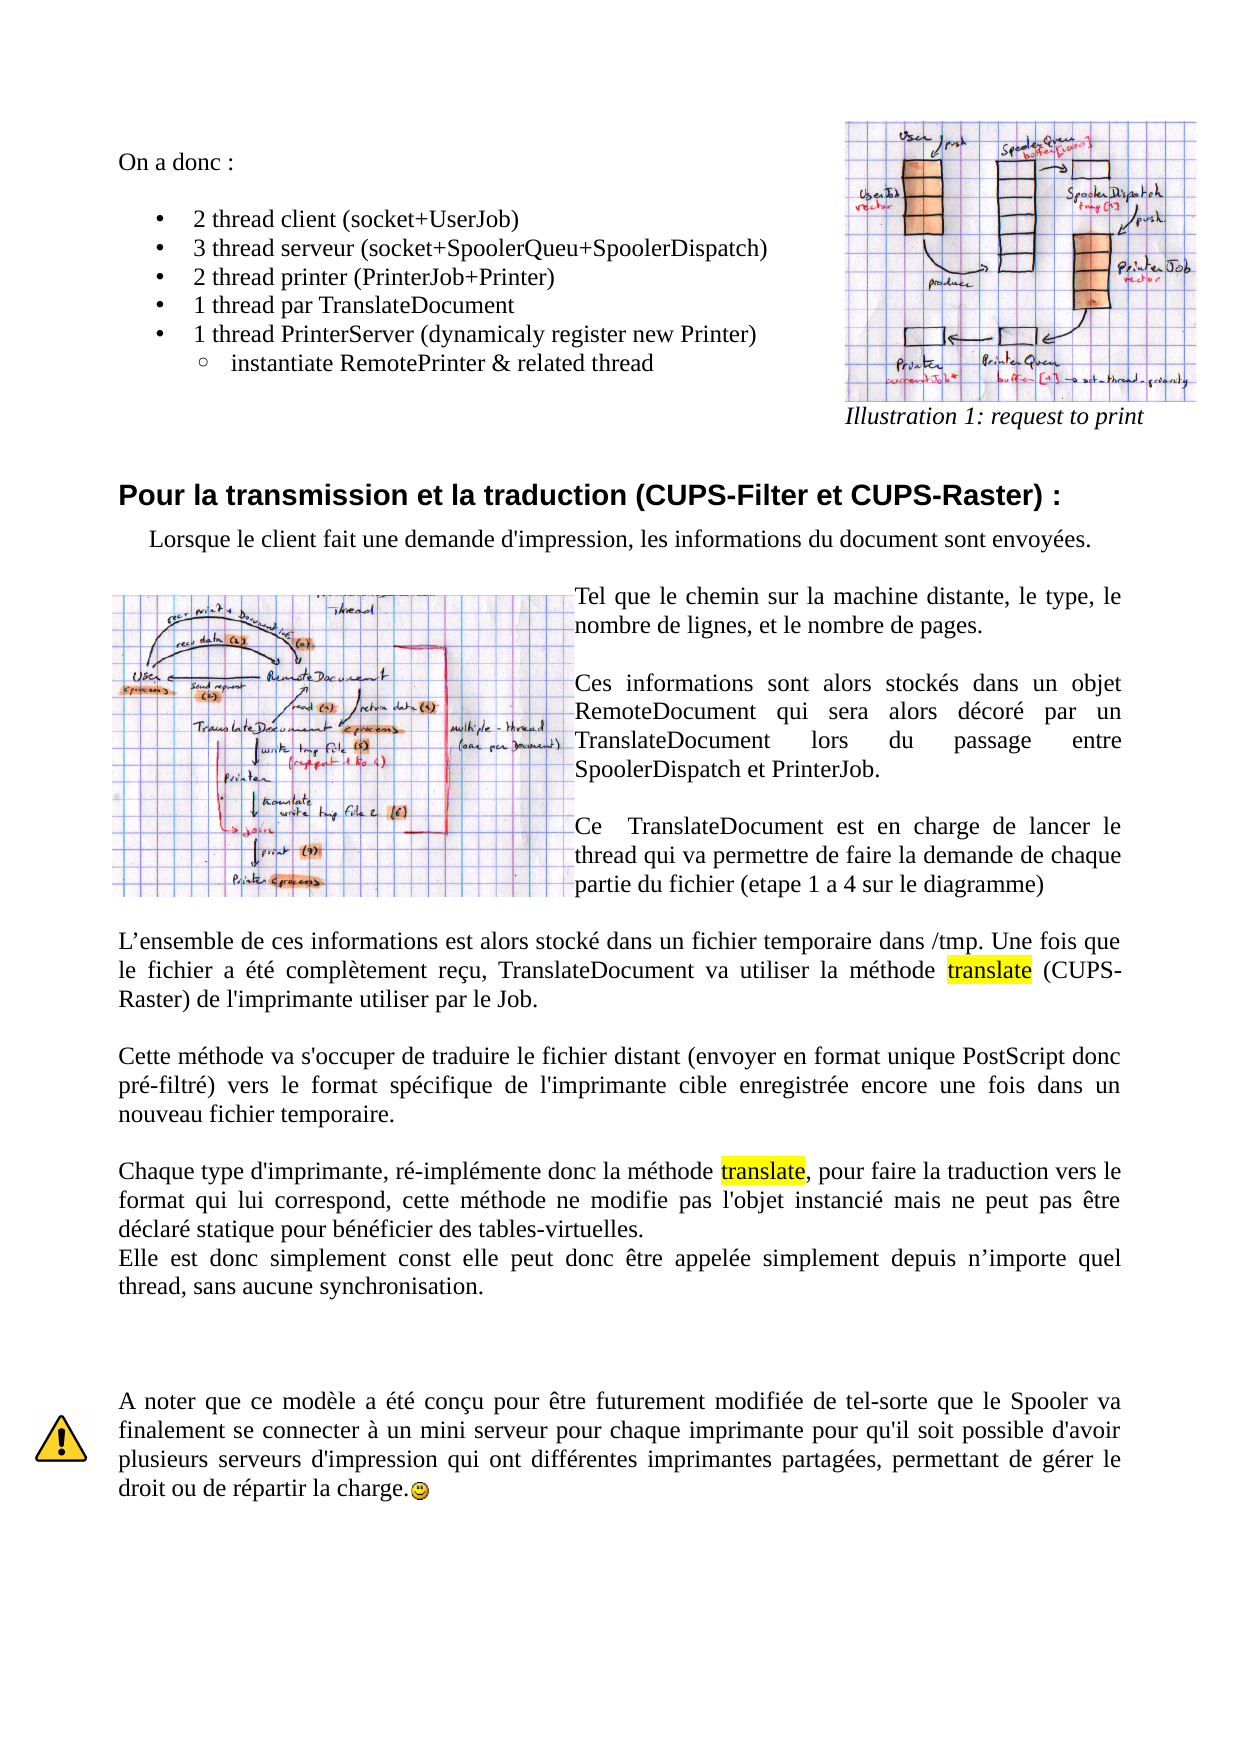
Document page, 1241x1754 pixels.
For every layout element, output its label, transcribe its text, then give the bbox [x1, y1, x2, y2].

list 1 thread PrinterServer (dynamicaly register new Printer) [156, 319, 845, 348]
picture [957, 121, 1197, 402]
text Cette méthode va s'occuper de traduire le fichier distant (envoyer en format unique PostScript donc pré-filtré) vers le format spécifique de l'imprimante cible enregistrée encore une fois dans un nouveau fichier temporaire. [118, 1041, 1122, 1128]
text Ces informations sont alors stockés dans un objet RemoteDocument qui sera alors décoré par un TranslateDocument lors du passage entre SpoolerDispatch et PrinterJob. [572, 668, 1122, 783]
text Chaque type d'imprimante, ré-implémente donc la méthode translate, pour faire la traduction vers le format qui lui correspond, cette méthode ne modifie pas l'objet instancié mais ne peut pas être déclaré statique pour bénéficier des tables-virtuelles. [118, 1156, 1122, 1243]
picture [411, 1482, 429, 1500]
text Illustration 1: request to print [845, 121, 1196, 430]
list 3 thread serveur (socket+SpoolerQueu+SpoolerDispatch) [156, 233, 845, 262]
text A noter que ce modèle a été conçu pour être futurement modifiée de tel-sorte que le Spooler va finalement se connecter à un mini serveur pour chaque imprimante pour qu'il soit possible d'avoir plusieurs serveurs d'impression qui ont différentes imprimantes partagées, permettant de gérer le droit ou de répartir la charge. [118, 1386, 1122, 1501]
list 2 thread client (socket+UserJob) [156, 204, 845, 233]
list 2 thread printer (PrinterJob+Printer) [156, 262, 845, 291]
list instantiate RemotePrinter & related thread [193, 348, 845, 377]
text Tel que le chemin sur la machine distante, le type, le nombre de lignes, et le nombre de pages. [118, 581, 1122, 639]
text L’ensemble de ces informations est alors stocké dans un fichier temporaire dans /tmp. Une fois que le fichier a été complètement reçu, TranslateDocument va utiliser la méthode translate (CUPS-Raster) de l'imprimante utiliser par le Job. [118, 926, 1122, 1013]
list 1 thread par TranslateDocument [156, 291, 845, 319]
picture [30, 1407, 93, 1470]
text On a donc : [118, 147, 845, 176]
text Elle est donc simplement const elle peut donc être appelée simplement depuis n’importe quel thread, sans aucune synchronisation. [118, 1243, 1122, 1300]
subtitle Pour la transmission et la traduction (CUPS-Filter et CUPS-Raster) : [118, 478, 1122, 511]
picture [112, 595, 478, 897]
text Lorsque le client fait une demande d'impression, les informations du document sont envoyées. [118, 524, 1122, 553]
text Ce TranslateDocument est en charge de lancer le thread qui va permettre de faire la demande de chaque partie du fichier (etape 1 a 4 sur le diagramme) [118, 811, 1122, 898]
